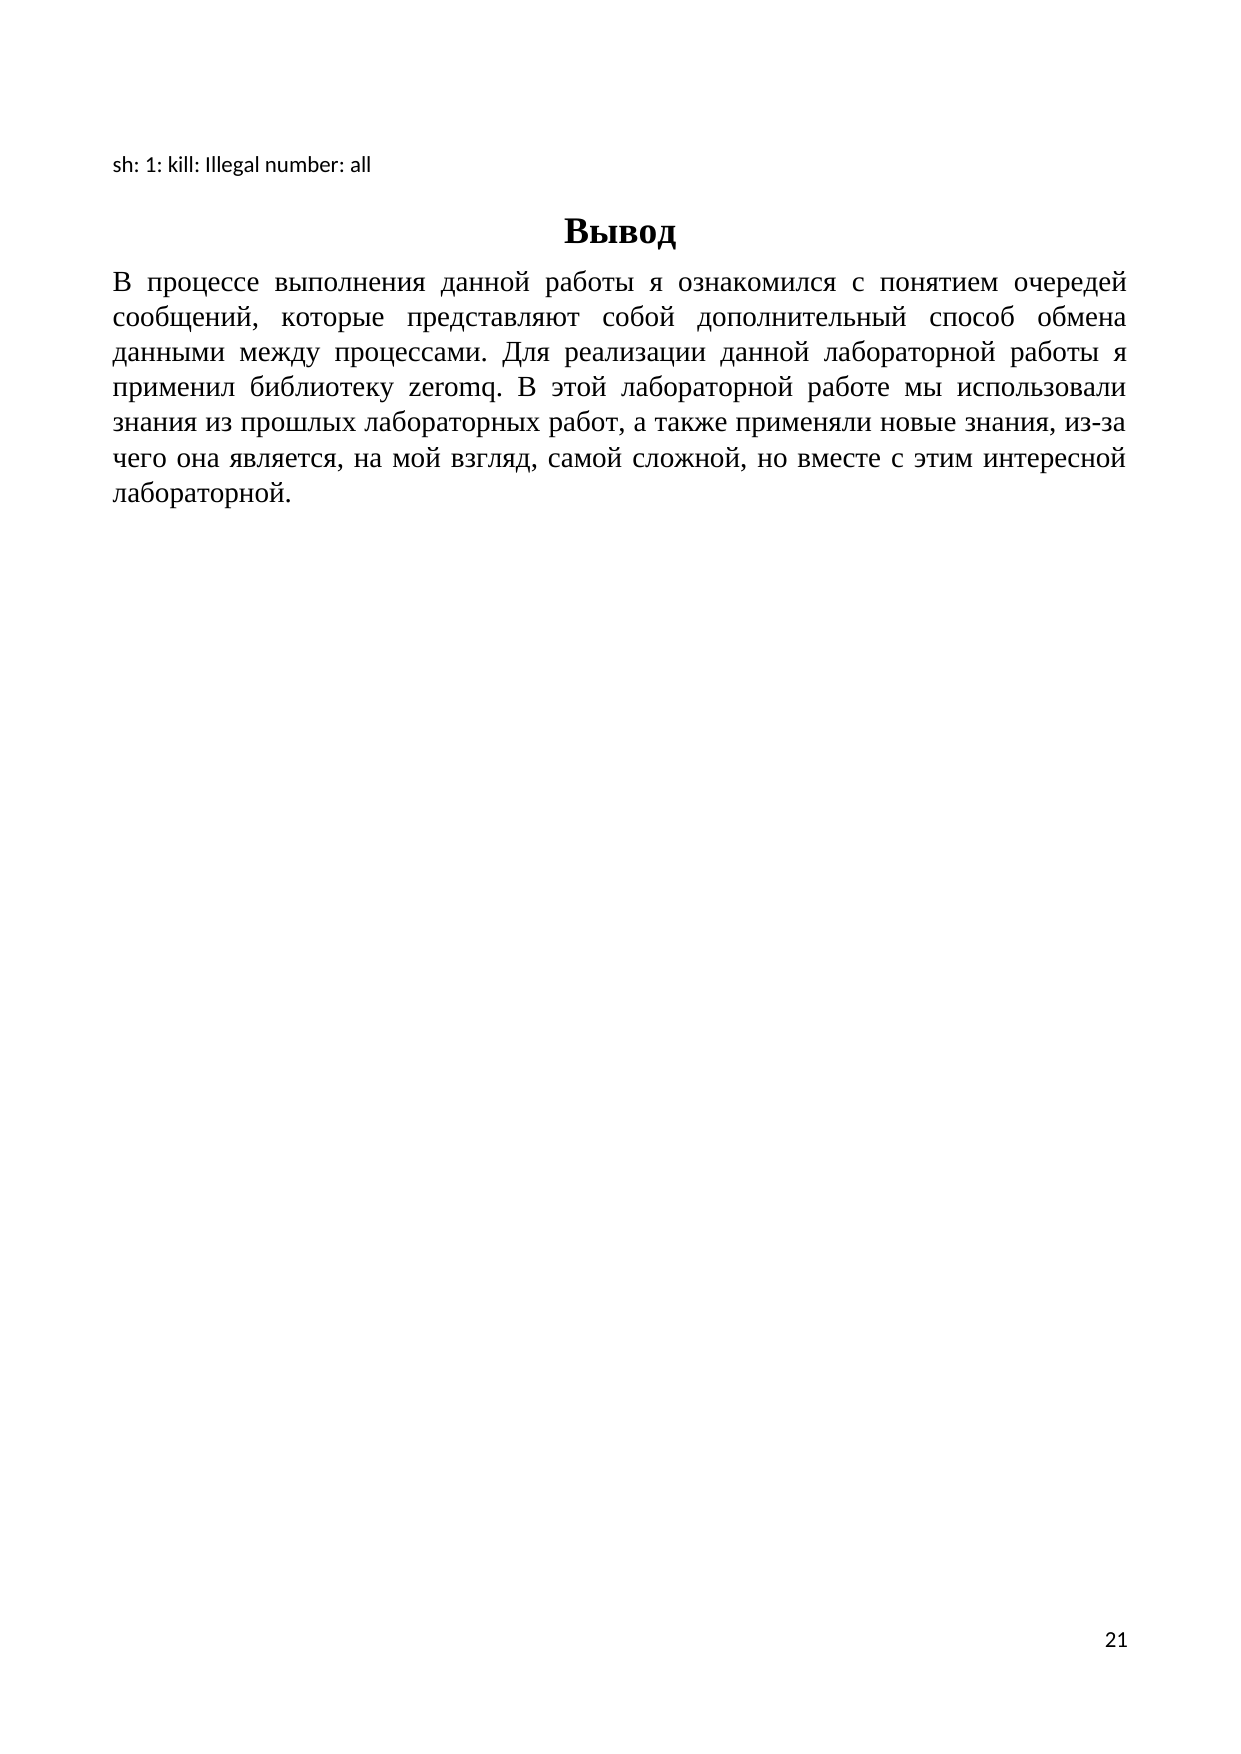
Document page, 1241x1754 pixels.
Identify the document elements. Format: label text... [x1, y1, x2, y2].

subtitle Вывод [112, 209, 1128, 252]
text sh: 1: kill: Illegal number: all [112, 150, 1128, 178]
text В процессе выполнения данной работы я ознакомился с понятием очередей сообщений, которые представляют собой дополнительный способ обмена данными между процессами. Для реализации данной лабораторной работы я применил библиотеку zeromq. В этой лабораторной работе мы использовали знания из прошлых лабораторных работ, а также применяли новые знания, из-за чего она является, на мой взгляд, самой сложной, но вместе с этим интересной лабораторной. [112, 264, 1128, 508]
